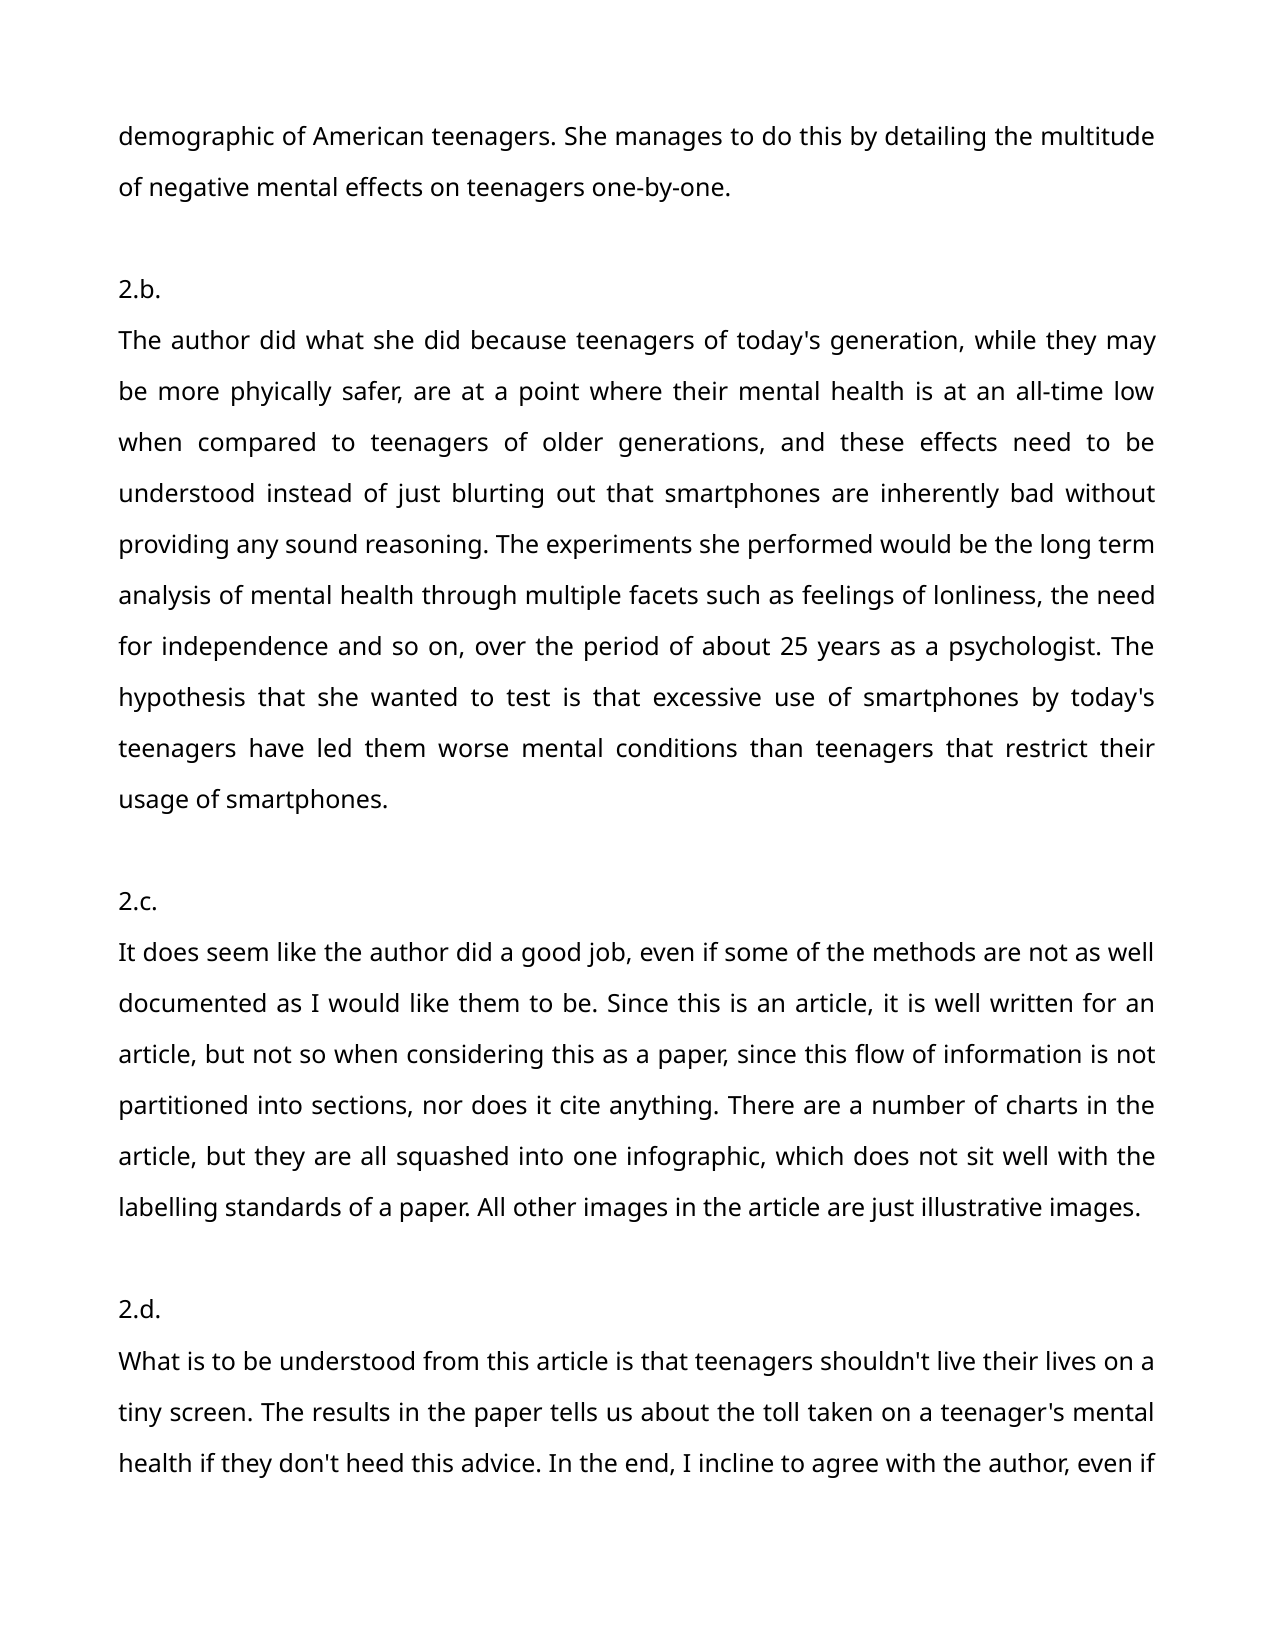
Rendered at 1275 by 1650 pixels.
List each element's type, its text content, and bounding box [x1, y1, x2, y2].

text What is to be understood from this article is that teenagers shouldn't live their lives on a tiny screen. The results in the paper tells us about the toll taken on a teenager's mental health if they don't heed this advice. In the end, I incline to agree with the author, even if [118, 1343, 1157, 1479]
text 2.c. [118, 884, 1157, 918]
text The author did what she did because teenagers of today's generation, while they may be more phyically safer, are at a point where their mental health is at an all-time low when compared to teenagers of older generations, and these effects need to be understood instead of just blurting out that smartphones are inherently bad without providing any sound reasoning. The experiments she performed would be the long term analysis of mental health through multiple facets such as feelings of lonliness, the need for independence and so on, over the period of about 25 years as a psychologist. The hypothesis that she wanted to test is that excessive use of smartphones by today's teenagers have led them worse mental conditions than teenagers that restrict their usage of smartphones. [118, 322, 1157, 816]
text 2.d. [118, 1292, 1157, 1326]
text It does seem like the author did a good job, even if some of the methods are not as well documented as I would like them to be. Since this is an article, it is well written for an article, but not so when considering this as a paper, since this flow of information is not partitioned into sections, nor does it cite anything. There are a number of charts in the article, but they are all squashed into one infographic, which does not sit well with the labelling standards of a paper. All other images in the article are just illustrative images. [118, 935, 1157, 1224]
text 2.b. [118, 271, 1157, 305]
text demographic of American teenagers. She manages to do this by detailing the multitude of negative mental effects on teenagers one-by-one. [118, 118, 1157, 203]
